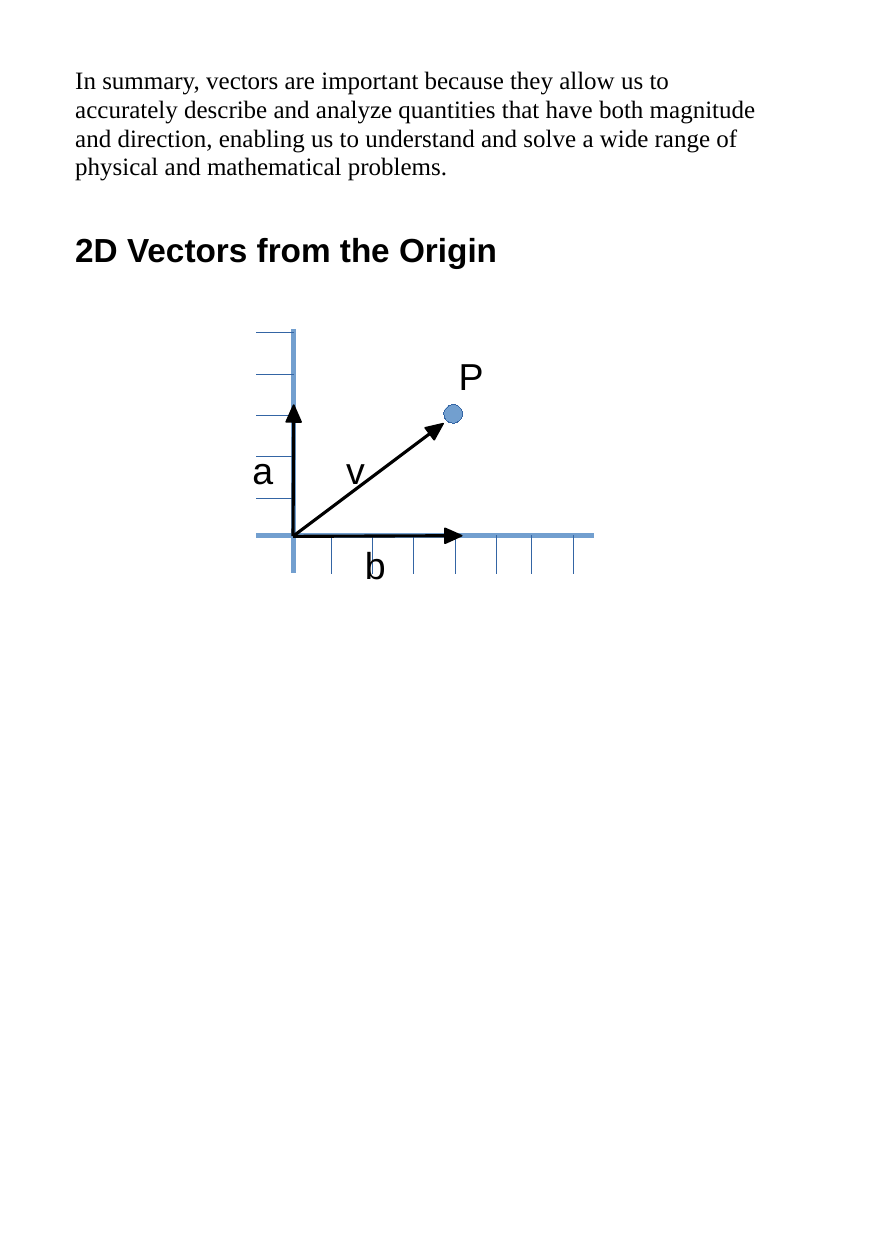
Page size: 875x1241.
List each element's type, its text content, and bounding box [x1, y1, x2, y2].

subtitle 2D Vectors from the Origin [75, 231, 756, 269]
text In summary, vectors are important because they allow us to accurately describe and analyze quantities that have both magnitude and direction, enabling us to understand and solve a wide range of physical and mathematical problems. [75, 66, 756, 181]
